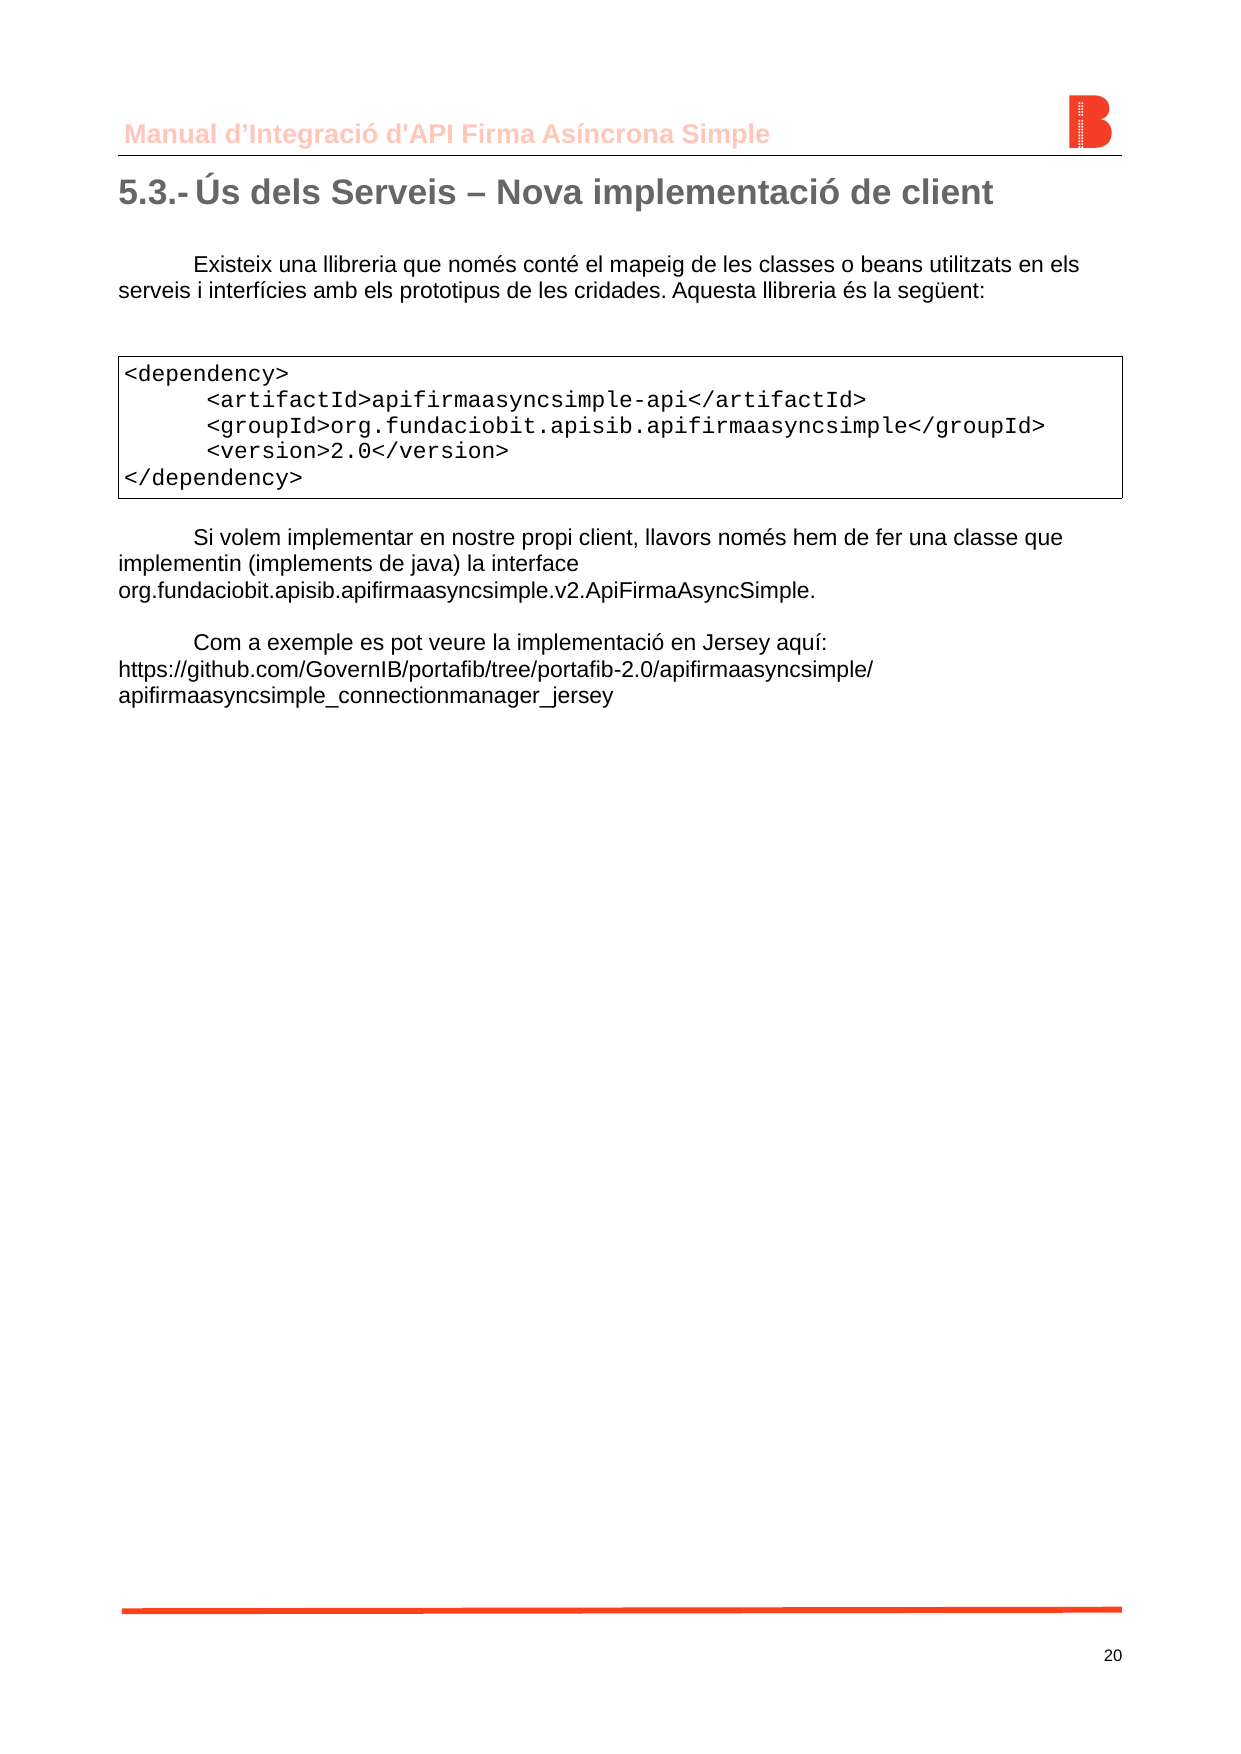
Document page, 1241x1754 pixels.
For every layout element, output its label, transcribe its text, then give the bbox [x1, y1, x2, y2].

table_header <dependency> <artifactId>apifirmaasyncsimple-api</artifactId> <groupId>org.fundaciobit.apisib.apifirmaasyncsimple</groupId> <version>2.0</version> </dependency> [119, 357, 1122, 497]
subtitle Ús dels Serveis – Nova implementació de client [118, 171, 1122, 212]
picture [1063, 94, 1117, 150]
text Existeix una llibreria que només conté el mapeig de les classes o beans utilitzats en els serveis i interfícies amb els prototipus de les cridades. Aquesta llibreria és la següent: [118, 251, 1122, 303]
text Si volem implementar en nostre propi client, llavors només hem de fer una classe que implementin (implements de java) la interface org.fundaciobit.apisib.apifirmaasyncsimple.v2.ApiFirmaAsyncSimple. [118, 499, 1122, 603]
text Com a exemple es pot veure la implementació en Jersey aquí: https://github.com/GovernIB/portafib/tree/portafib-2.0/apifirmaasyncsimple/apifirmaasyncsimple_connectionmanager_jersey [118, 629, 1122, 708]
